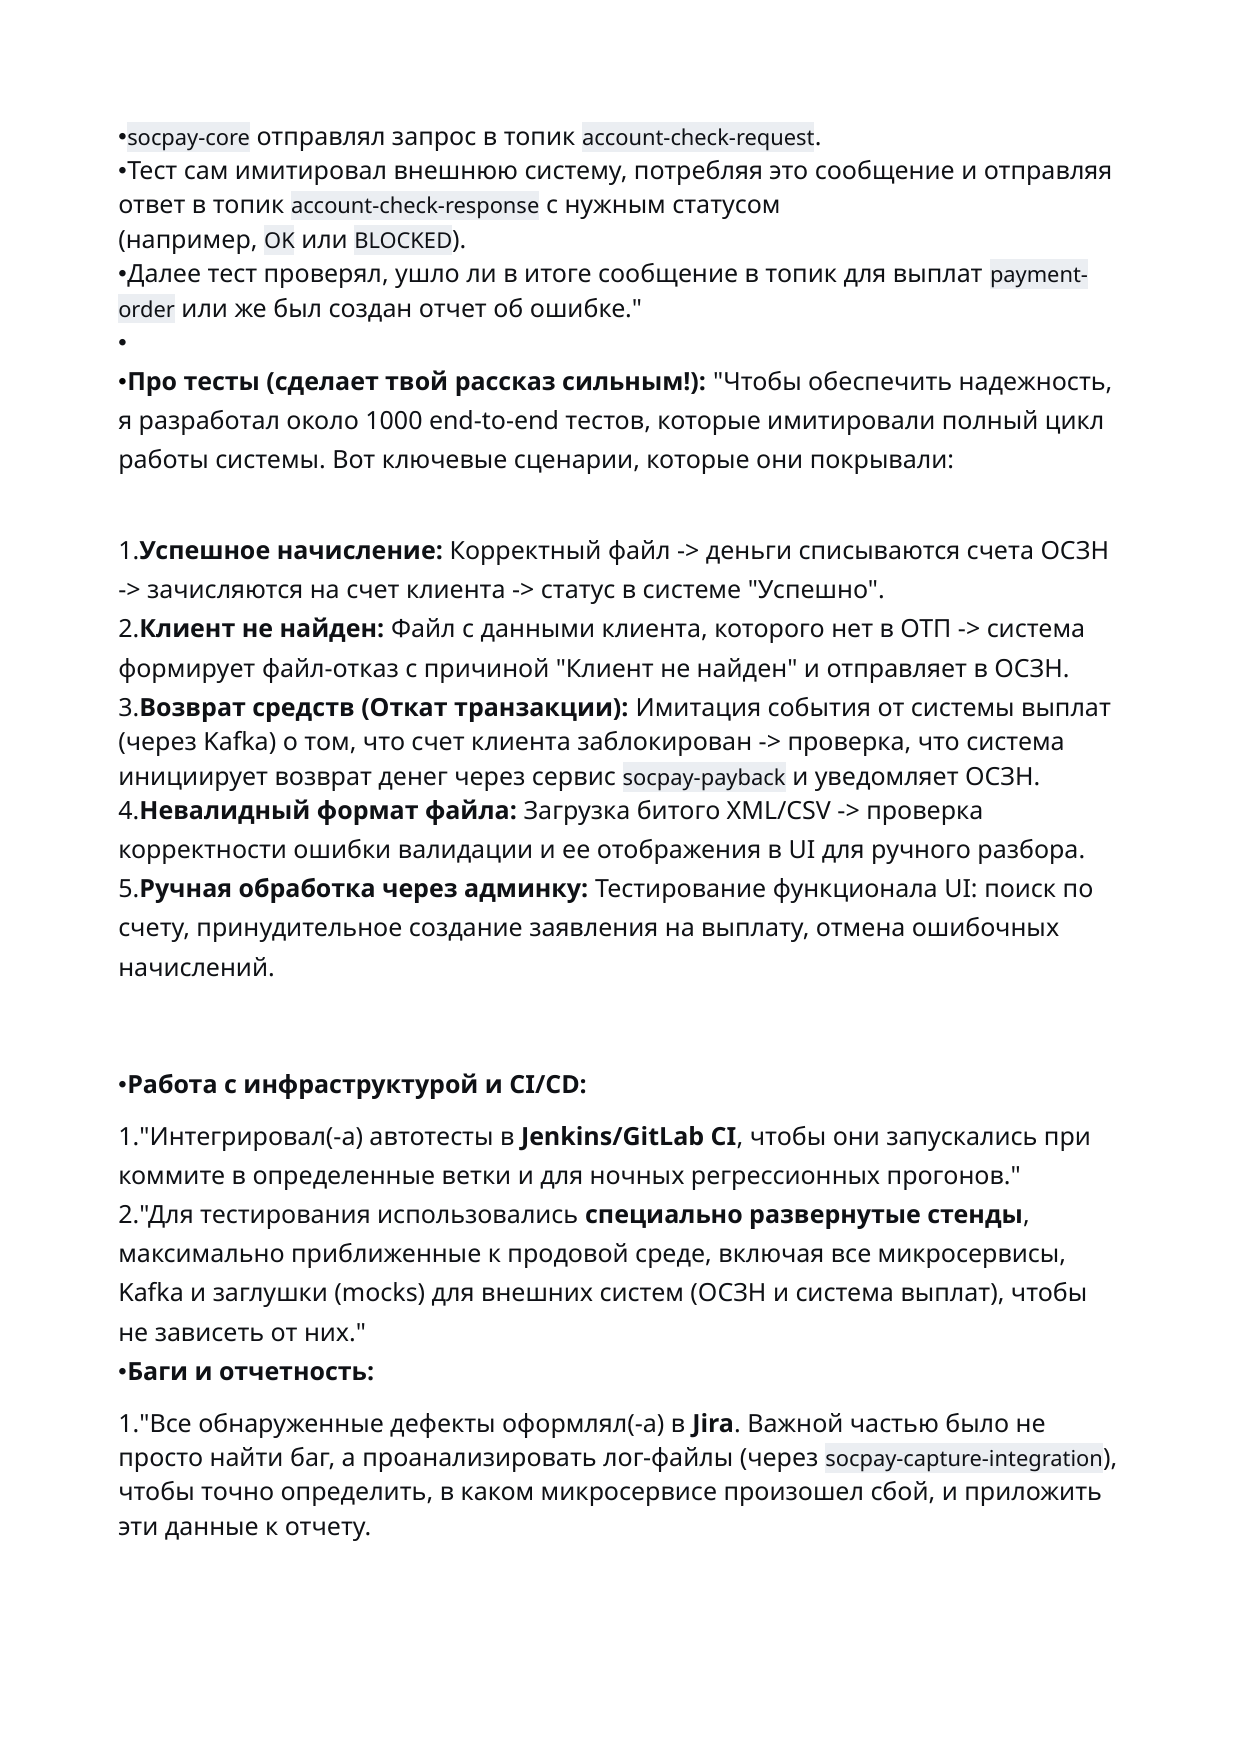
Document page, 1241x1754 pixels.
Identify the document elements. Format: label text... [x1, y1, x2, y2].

list Успешное начисление: Корректный файл -> деньги списываются счета ОСЗН -> зачисляются на счет клиента -> статус в системе "Успешно". [118, 533, 1122, 606]
list Клиент не найден: Файл с данными клиента, которого нет в ОТП -> система формирует файл-отказ с причиной "Клиент не найден" и отправляет в ОСЗН. [118, 611, 1122, 684]
list Далее тест проверял, ушло ли в итоге сообщение в топик для выплат payment-order или же был создан отчет об ошибке." [118, 256, 1122, 324]
list Возврат средств (Откат транзакции): Имитация события от системы выплат (через Kafka) о том, что счет клиента заблокирован -> проверка, что система инициирует возврат денег через сервис socpay-payback и уведомляет ОСЗН. [118, 689, 1122, 792]
list Невалидный формат файла: Загрузка битого XML/CSV -> проверка корректности ошибки валидации и ее отображения в UI для ручного разбора. [118, 792, 1122, 866]
list Ручная обработка через админку: Тестирование функционала UI: поиск по счету, принудительное создание заявления на выплату, отмена ошибочных начислений. [118, 871, 1122, 983]
list "Интегрировал(-а) автотесты в Jenkins/GitLab CI, чтобы они запускались при коммите в определенные ветки и для ночных регрессионных прогонов." [118, 1118, 1122, 1192]
list Тест сам имитировал внешнюю систему, потребляя это сообщение и отправляя ответ в топик account-check-response с нужным статусом (например, OK или BLOCKED). [118, 152, 1122, 256]
list Про тесты (сделает твой рассказ сильным!): "Чтобы обеспечить надежность, я разработал около 1000 end-to-end тестов, которые имитировали полный цикл работы системы. Вот ключевые сценарии, которые они покрывали: [118, 363, 1122, 476]
list Работа с инфраструктурой и CI/CD: [118, 1067, 1122, 1101]
list socpay-core отправлял запрос в топик account-check-request. [118, 118, 1122, 152]
list "Для тестирования использовались специально развернутые стенды, максимально приближенные к продовой среде, включая все микросервисы, Kafka и заглушки (mocks) для внешних систем (ОСЗН и система выплат), чтобы не зависеть от них." [118, 1197, 1122, 1348]
list Баги и отчетность: [118, 1353, 1122, 1387]
list "Все обнаруженные дефекты оформлял(-а) в Jira. Важной частью было не просто найти баг, а проанализировать лог-файлы (через socpay-capture-integration), чтобы точно определить, в каком микросервисе произошел сбой, и приложить эти данные к отчету. [118, 1405, 1122, 1542]
